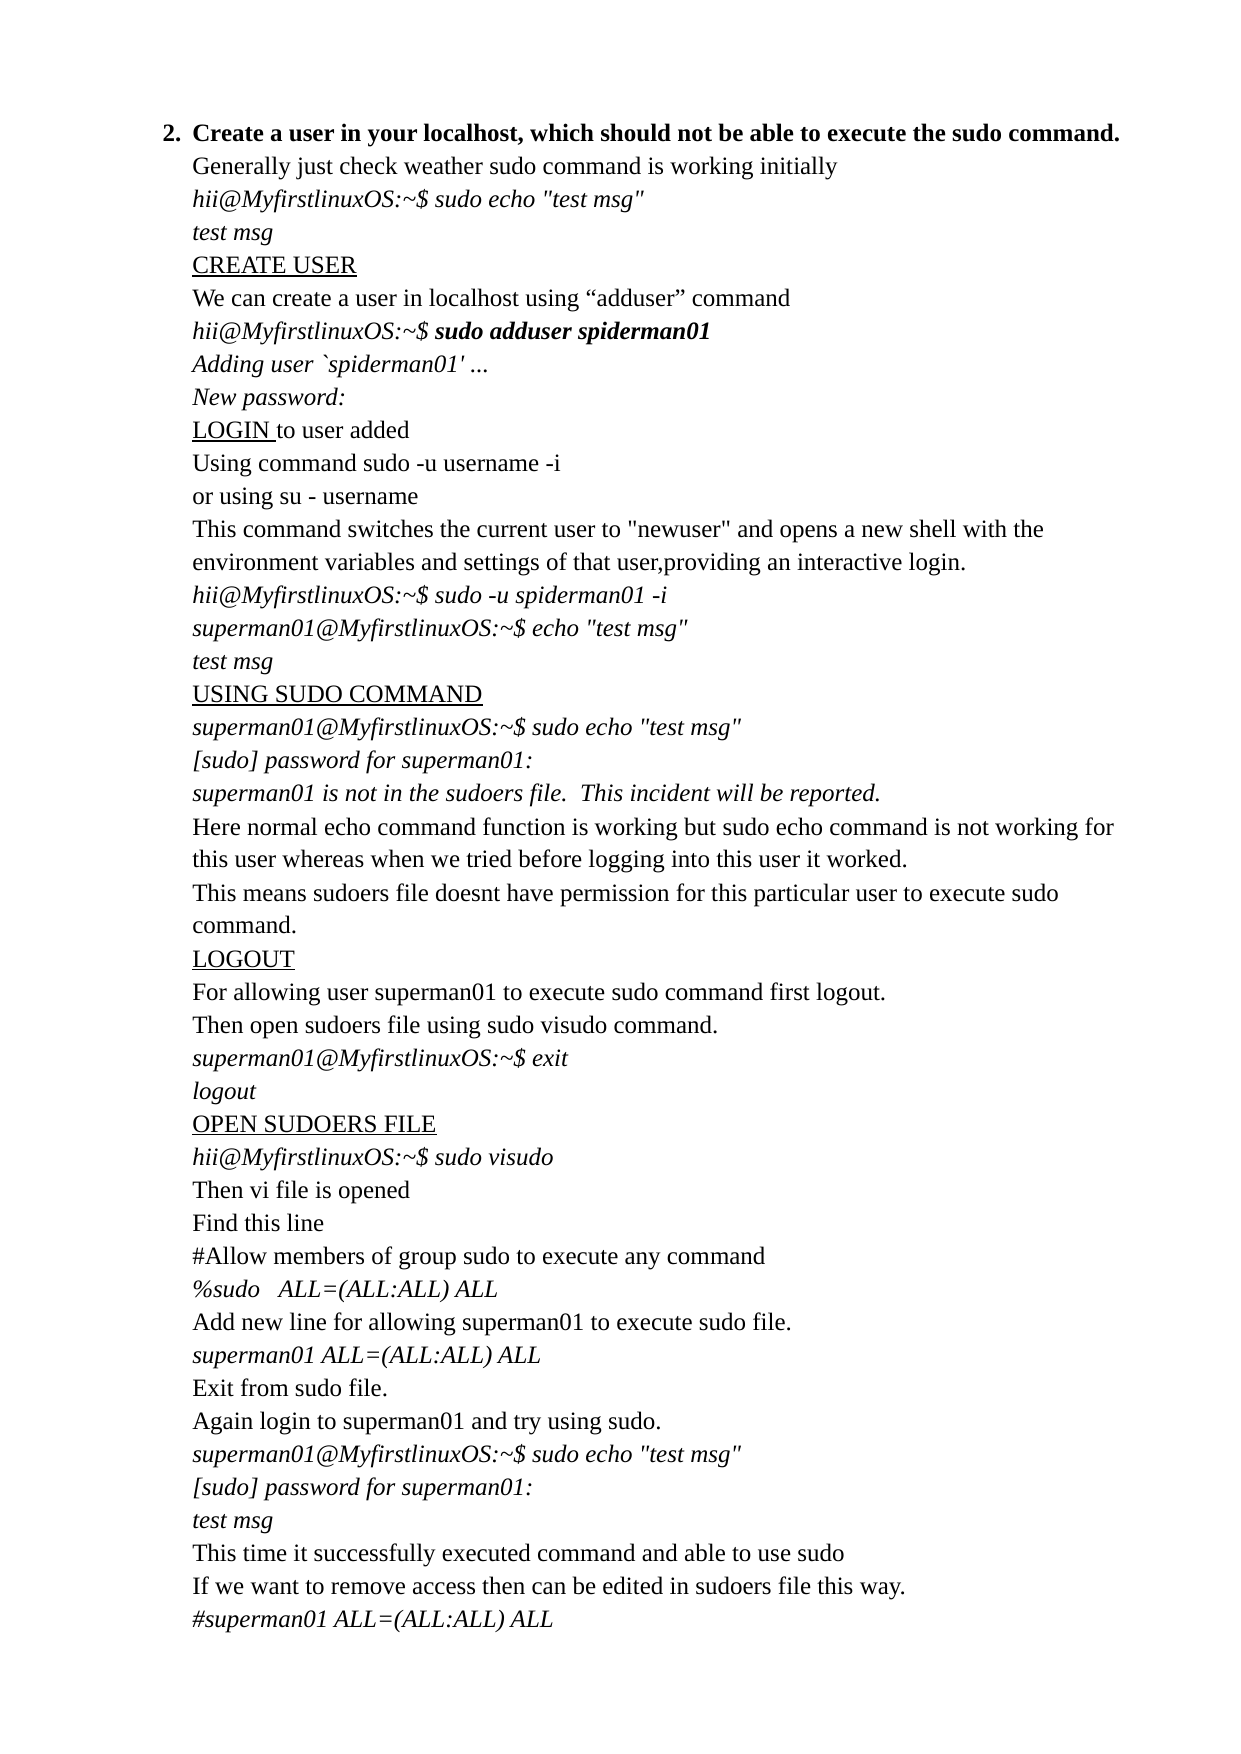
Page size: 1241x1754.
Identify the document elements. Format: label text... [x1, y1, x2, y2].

list hii@MyfirstlinuxOS:~$ sudo -u spiderman01 -i [162, 580, 1122, 609]
list or using su - username [162, 481, 1122, 510]
list test msg [162, 646, 1122, 675]
list [sudo] password for superman01: [162, 746, 1122, 774]
list USING SUDO COMMAND [162, 679, 1122, 708]
list This time it successfully executed command and able to use sudo [162, 1538, 1122, 1567]
list If we want to remove access then can be edited in sudoers file this way. [162, 1571, 1122, 1600]
list Here normal echo command function is working but sudo echo command is not working for this user whereas when we tried before logging into this user it worked. [162, 812, 1122, 873]
list logout [162, 1076, 1122, 1104]
list superman01@MyfirstlinuxOS:~$ echo "test msg" [162, 613, 1122, 642]
list superman01@MyfirstlinuxOS:~$ sudo echo "test msg" [162, 1439, 1122, 1468]
list test msg [162, 1505, 1122, 1534]
list hii@MyfirstlinuxOS:~$ sudo visudo [162, 1142, 1122, 1171]
list Then vi file is opened [162, 1175, 1122, 1203]
list hii@MyfirstlinuxOS:~$ sudo adduser spiderman01 [162, 316, 1122, 345]
list superman01@MyfirstlinuxOS:~$ exit [162, 1043, 1122, 1071]
list Again login to superman01 and try using sudo. [162, 1406, 1122, 1435]
list Generally just check weather sudo command is working initially [162, 151, 1122, 180]
list Then open sudoers file using sudo visudo command. [162, 1010, 1122, 1038]
list We can create a user in localhost using “adduser” command [162, 283, 1122, 312]
list %sudo ALL=(ALL:ALL) ALL [162, 1274, 1122, 1303]
list Create a user in your localhost, which should not be able to execute the sudo command. [162, 118, 1122, 147]
list Find this line [162, 1208, 1122, 1237]
list hii@MyfirstlinuxOS:~$ sudo echo "test msg" [162, 184, 1122, 213]
list #Allow members of group sudo to execute any command [162, 1241, 1122, 1269]
list LOGOUT [162, 944, 1122, 972]
list This command switches the current user to "newuser" and opens a new shell with the environment variables and settings of that user,providing an interactive login. [162, 514, 1122, 576]
list CREATE USER [162, 250, 1122, 279]
list [sudo] password for superman01: [162, 1472, 1122, 1501]
list Add new line for allowing superman01 to execute sudo file. [162, 1307, 1122, 1336]
list Exit from sudo file. [162, 1373, 1122, 1402]
list test msg [162, 217, 1122, 246]
list Adding user `spiderman01' ... [162, 349, 1122, 378]
list superman01 is not in the sudoers file. This incident will be reported. [162, 778, 1122, 807]
list OPEN SUDOERS FILE [162, 1109, 1122, 1137]
list New password: [162, 382, 1122, 411]
list LOGIN to user added [162, 415, 1122, 444]
list Using command sudo -u username -i [162, 448, 1122, 477]
list superman01@MyfirstlinuxOS:~$ sudo echo "test msg" [162, 712, 1122, 741]
list superman01 ALL=(ALL:ALL) ALL [162, 1340, 1122, 1369]
list For allowing user superman01 to execute sudo command first logout. [162, 977, 1122, 1005]
list This means sudoers file doesnt have permission for this particular user to execute sudo command. [162, 878, 1122, 939]
list #superman01 ALL=(ALL:ALL) ALL [162, 1604, 1122, 1633]
